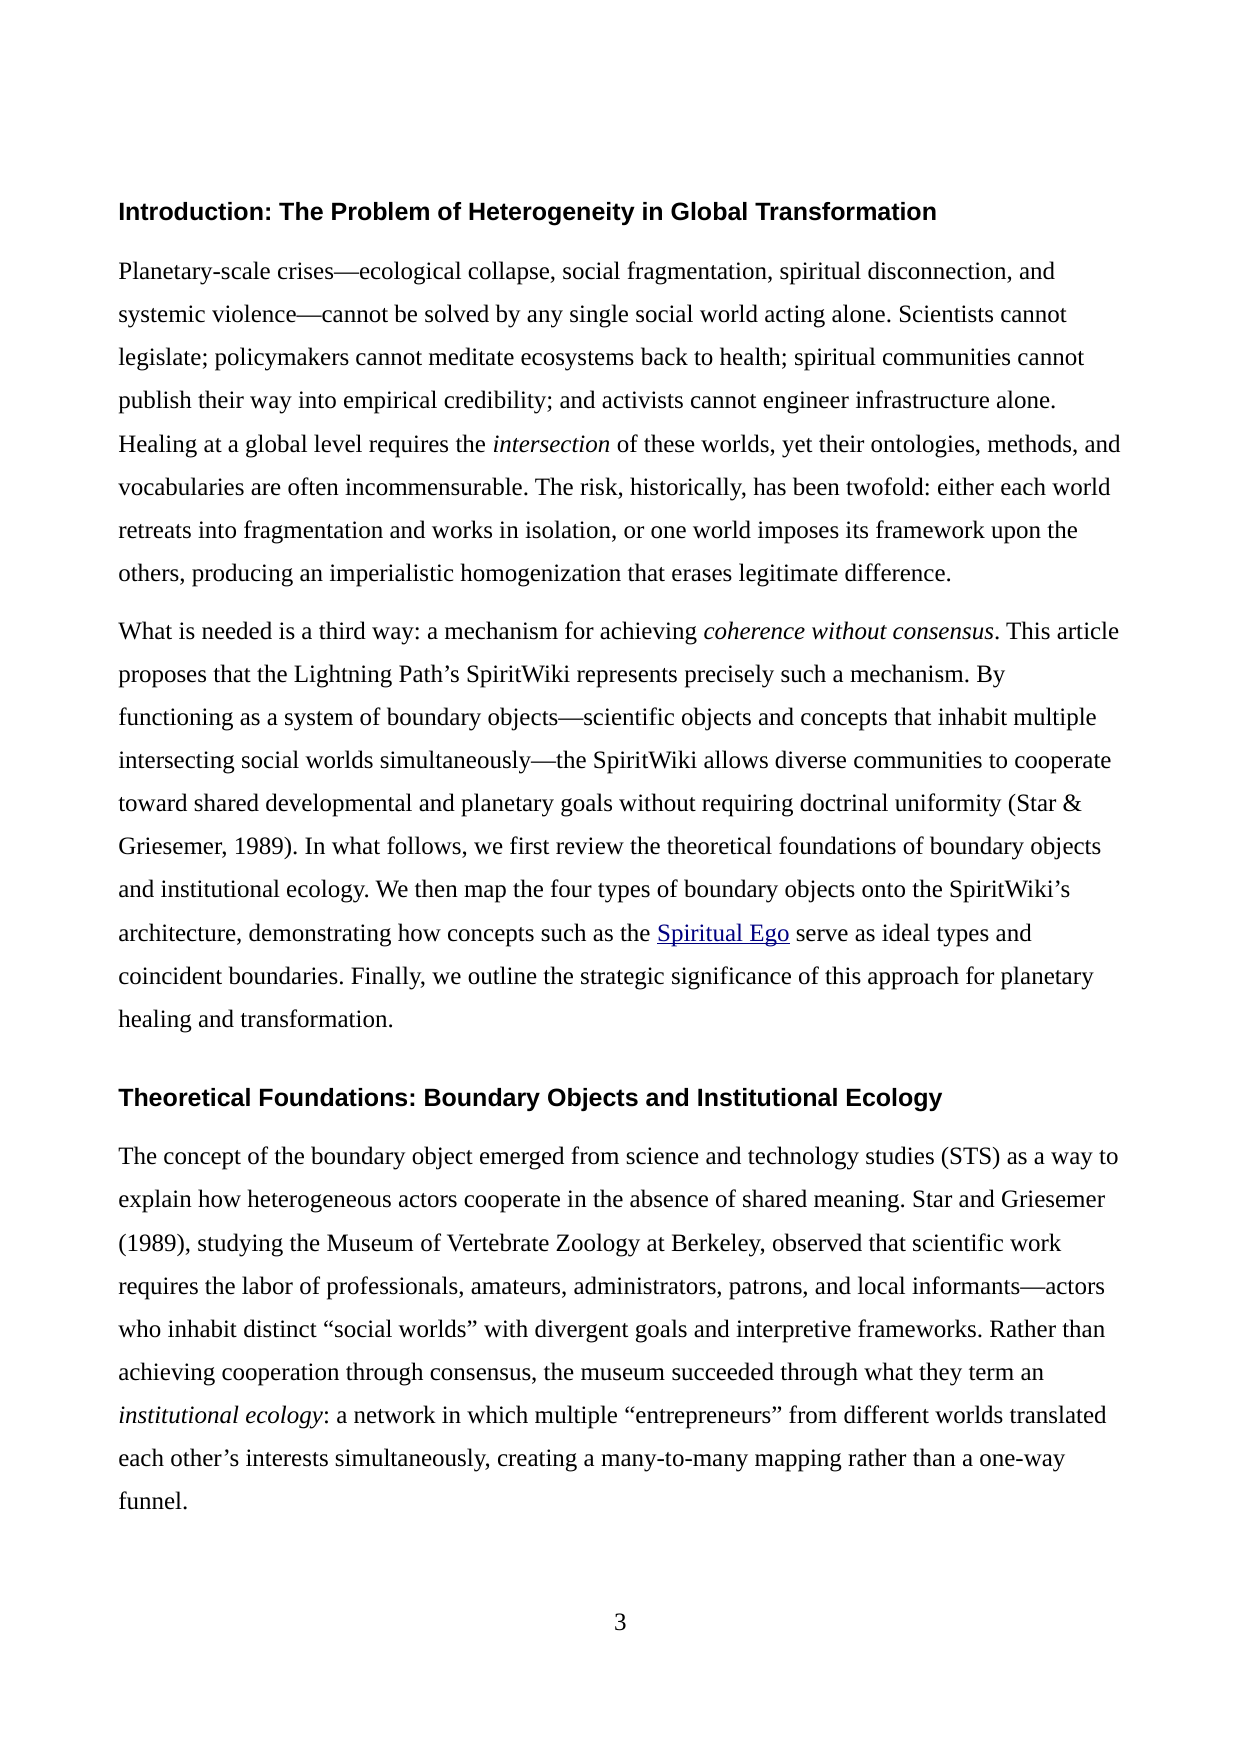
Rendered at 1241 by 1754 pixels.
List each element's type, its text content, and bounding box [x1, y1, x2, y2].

text Planetary-scale crises—ecological collapse, social fragmentation, spiritual disconnection, and systemic violence—cannot be solved by any single social world acting alone. Scientists cannot legislate; policymakers cannot meditate ecosystems back to health; spiritual communities cannot publish their way into empirical credibility; and activists cannot engineer infrastructure alone. Healing at a global level requires the intersection of these worlds, yet their ontologies, methods, and vocabularies are often incommensurable. The risk, historically, has been twofold: either each world retreats into fragmentation and works in isolation, or one world imposes its framework upon the others, producing an imperialistic homogenization that erases legitimate difference. [118, 256, 1122, 587]
subtitle Introduction: The Problem of Heterogeneity in Global Transformation [118, 197, 1122, 226]
text The concept of the boundary object emerged from science and technology studies (STS) as a way to explain how heterogeneous actors cooperate in the absence of shared meaning. Star and Griesemer (1989), studying the Museum of Vertebrate Zoology at Berkeley, observed that scientific work requires the labor of professionals, amateurs, administrators, patrons, and local informants—actors who inhabit distinct “social worlds” with divergent goals and interpretive frameworks. Rather than achieving cooperation through consensus, the museum succeeded through what they term an institutional ecology: a network in which multiple “entrepreneurs” from different worlds translated each other’s interests simultaneously, creating a many-to-many mapping rather than a one-way funnel. [118, 1141, 1122, 1515]
subtitle Theoretical Foundations: Boundary Objects and Institutional Ecology [118, 1083, 1122, 1111]
text What is needed is a third way: a mechanism for achieving coherence without consensus. This article proposes that the Lightning Path’s SpiritWiki represents precisely such a mechanism. By functioning as a system of boundary objects—scientific objects and concepts that inhabit multiple intersecting social worlds simultaneously—the SpiritWiki allows diverse communities to cooperate toward shared developmental and planetary goals without requiring doctrinal uniformity (Star & Griesemer, 1989). In what follows, we first review the theoretical foundations of boundary objects and institutional ecology. We then map the four types of boundary objects onto the SpiritWiki’s architecture, demonstrating how concepts such as the Spiritual Ego serve as ideal types and coincident boundaries. Finally, we outline the strategic significance of this approach for planetary healing and transformation. [118, 616, 1122, 1033]
